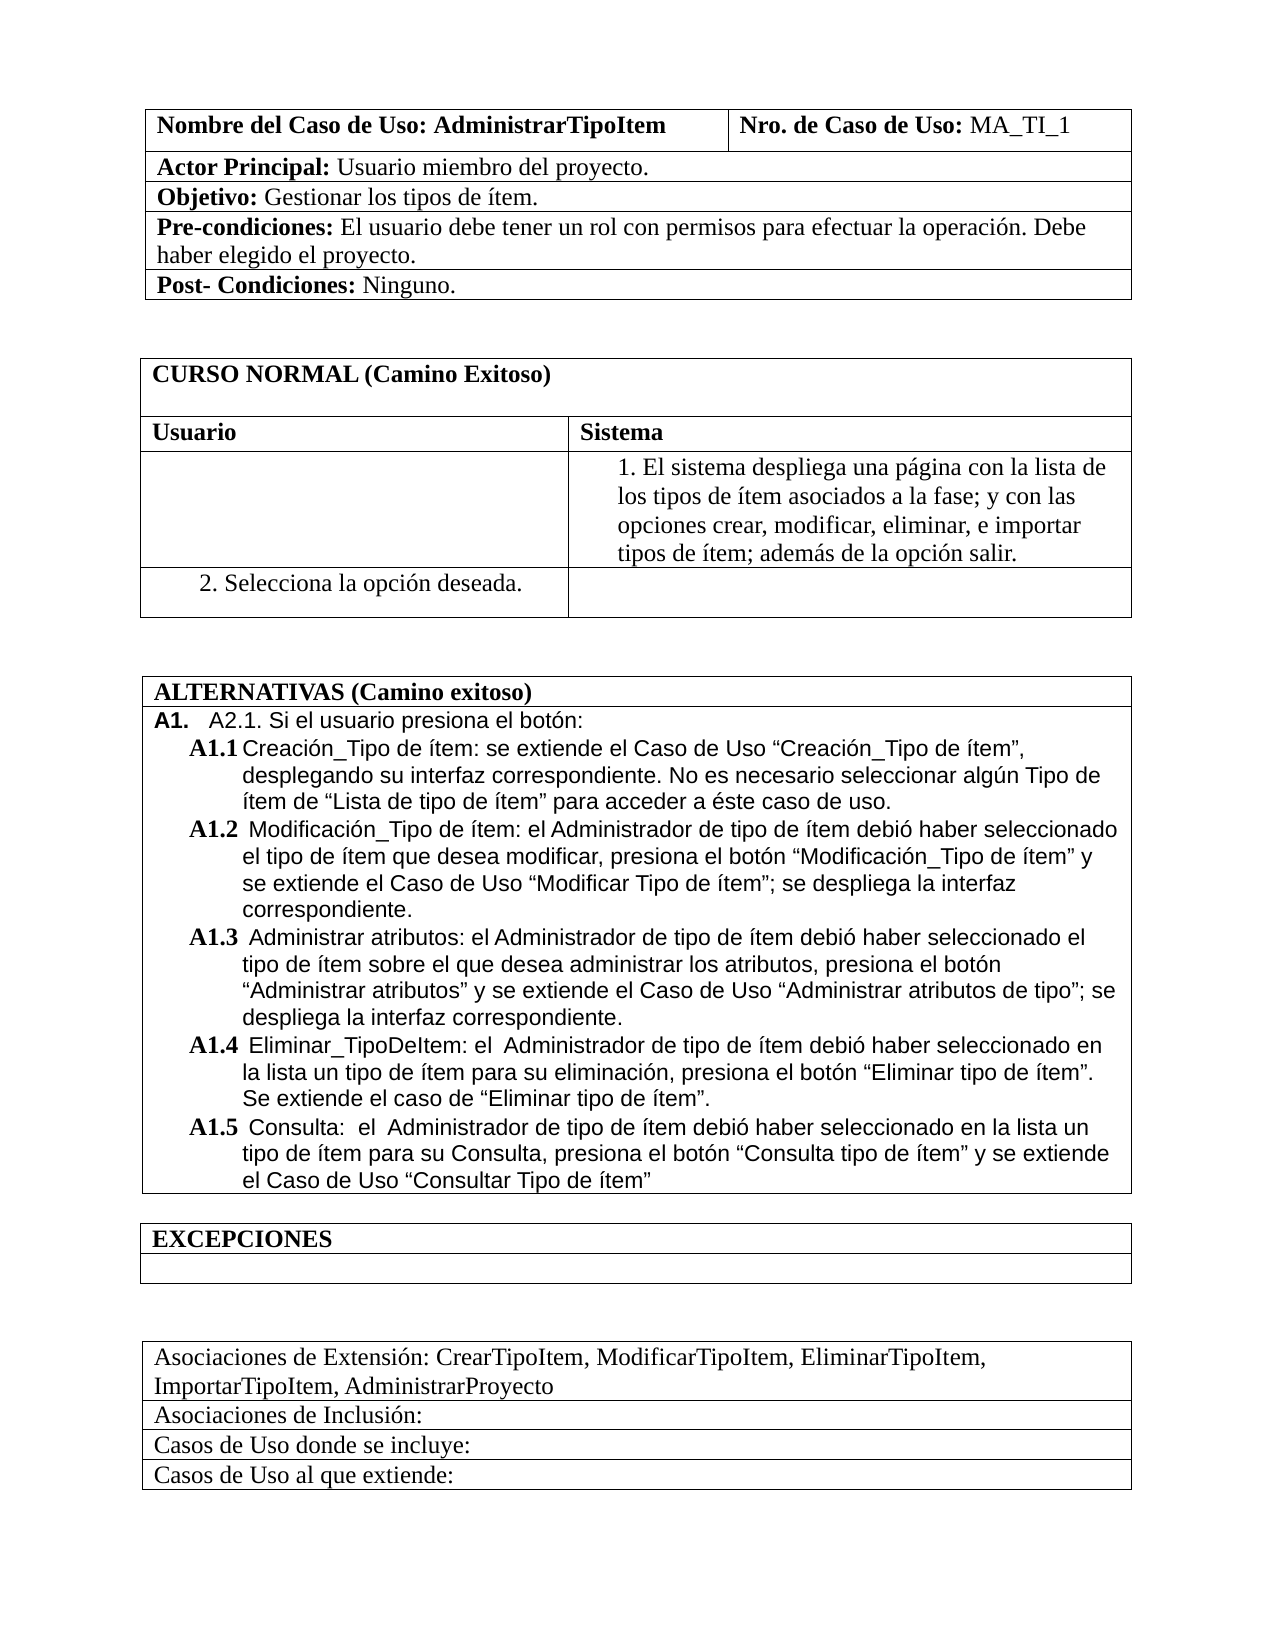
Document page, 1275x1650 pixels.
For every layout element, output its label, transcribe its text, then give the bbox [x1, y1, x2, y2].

table_cell Usuario [141, 417, 568, 451]
table_header ALTERNATIVAS (Camino exitoso) [143, 677, 1131, 706]
table_cell [141, 1254, 1131, 1282]
table_cell [141, 452, 568, 567]
table_cell Post- Condiciones: Ninguno. [146, 270, 1131, 299]
table_cell Pre-condiciones: El usuario debe tener un rol con permisos para efectuar la operación. Debe haber elegido el proyecto. [146, 212, 1131, 269]
table_header Nro. de Caso de Uso: MA_TI_1 [729, 110, 1131, 151]
table_cell Casos de Uso donde se incluye: [143, 1430, 1131, 1459]
table_cell 1. El sistema despliega una página con la lista de los tipos de ítem asociados a la fase; y con las opciones crear, modificar, eliminar, e importar tipos de ítem; además de la opción salir. [569, 452, 1131, 567]
table_header EXCEPCIONES [141, 1224, 1131, 1253]
table_cell Actor Principal: Usuario miembro del proyecto. [146, 152, 1131, 181]
table_cell Objetivo: Gestionar los tipos de ítem. [146, 182, 1131, 211]
table_cell Sistema [569, 417, 1131, 451]
table_header Nombre del Caso de Uso: AdministrarTipoItem [146, 110, 728, 151]
table_cell A2.1. Si el usuario presiona el botón: Creación_Tipo de ítem: se extiende el Caso de Uso “Creación_Tipo de ítem”, desplegando su interfaz correspondiente. No es necesario seleccionar algún Tipo de ítem de “Lista de tipo de ítem” para acceder a éste caso de uso. Modificación_Tipo de ítem: el Administrador de tipo de ítem debió haber seleccionado el tipo de ítem que desea modificar, presiona el botón “Modificación_Tipo de ítem” y se extiende el Caso de Uso “Modificar Tipo de ítem”; se despliega la interfaz correspondiente. Administrar atributos: el Administrador de tipo de ítem debió haber seleccionado el tipo de ítem sobre el que desea administrar los atributos, presiona el botón “Administrar atributos” y se extiende el Caso de Uso “Administrar atributos de tipo”; se despliega la interfaz correspondiente. Eliminar_TipoDeItem: el Administrador de tipo de ítem debió haber seleccionado en la lista un tipo de ítem para su eliminación, presiona el botón “Eliminar tipo de ítem”. Se extiende el caso de “Eliminar tipo de ítem”. Consulta: el Administrador de tipo de ítem debió haber seleccionado en la lista un tipo de ítem para su Consulta, presiona el botón “Consulta tipo de ítem” y se extiende el Caso de Uso “Consultar Tipo de ítem” [143, 707, 1131, 1193]
table_cell [569, 568, 1131, 617]
table_header CURSO NORMAL (Camino Exitoso) [141, 359, 1131, 416]
table_cell Asociaciones de Inclusión: [143, 1401, 1131, 1429]
table_header Asociaciones de Extensión: CrearTipoItem, ModificarTipoItem, EliminarTipoItem, ImportarTipoItem, AdministrarProyecto [143, 1342, 1131, 1399]
table_cell 2. Selecciona la opción deseada. [141, 568, 568, 617]
table_cell Casos de Uso al que extiende: [143, 1460, 1131, 1489]
